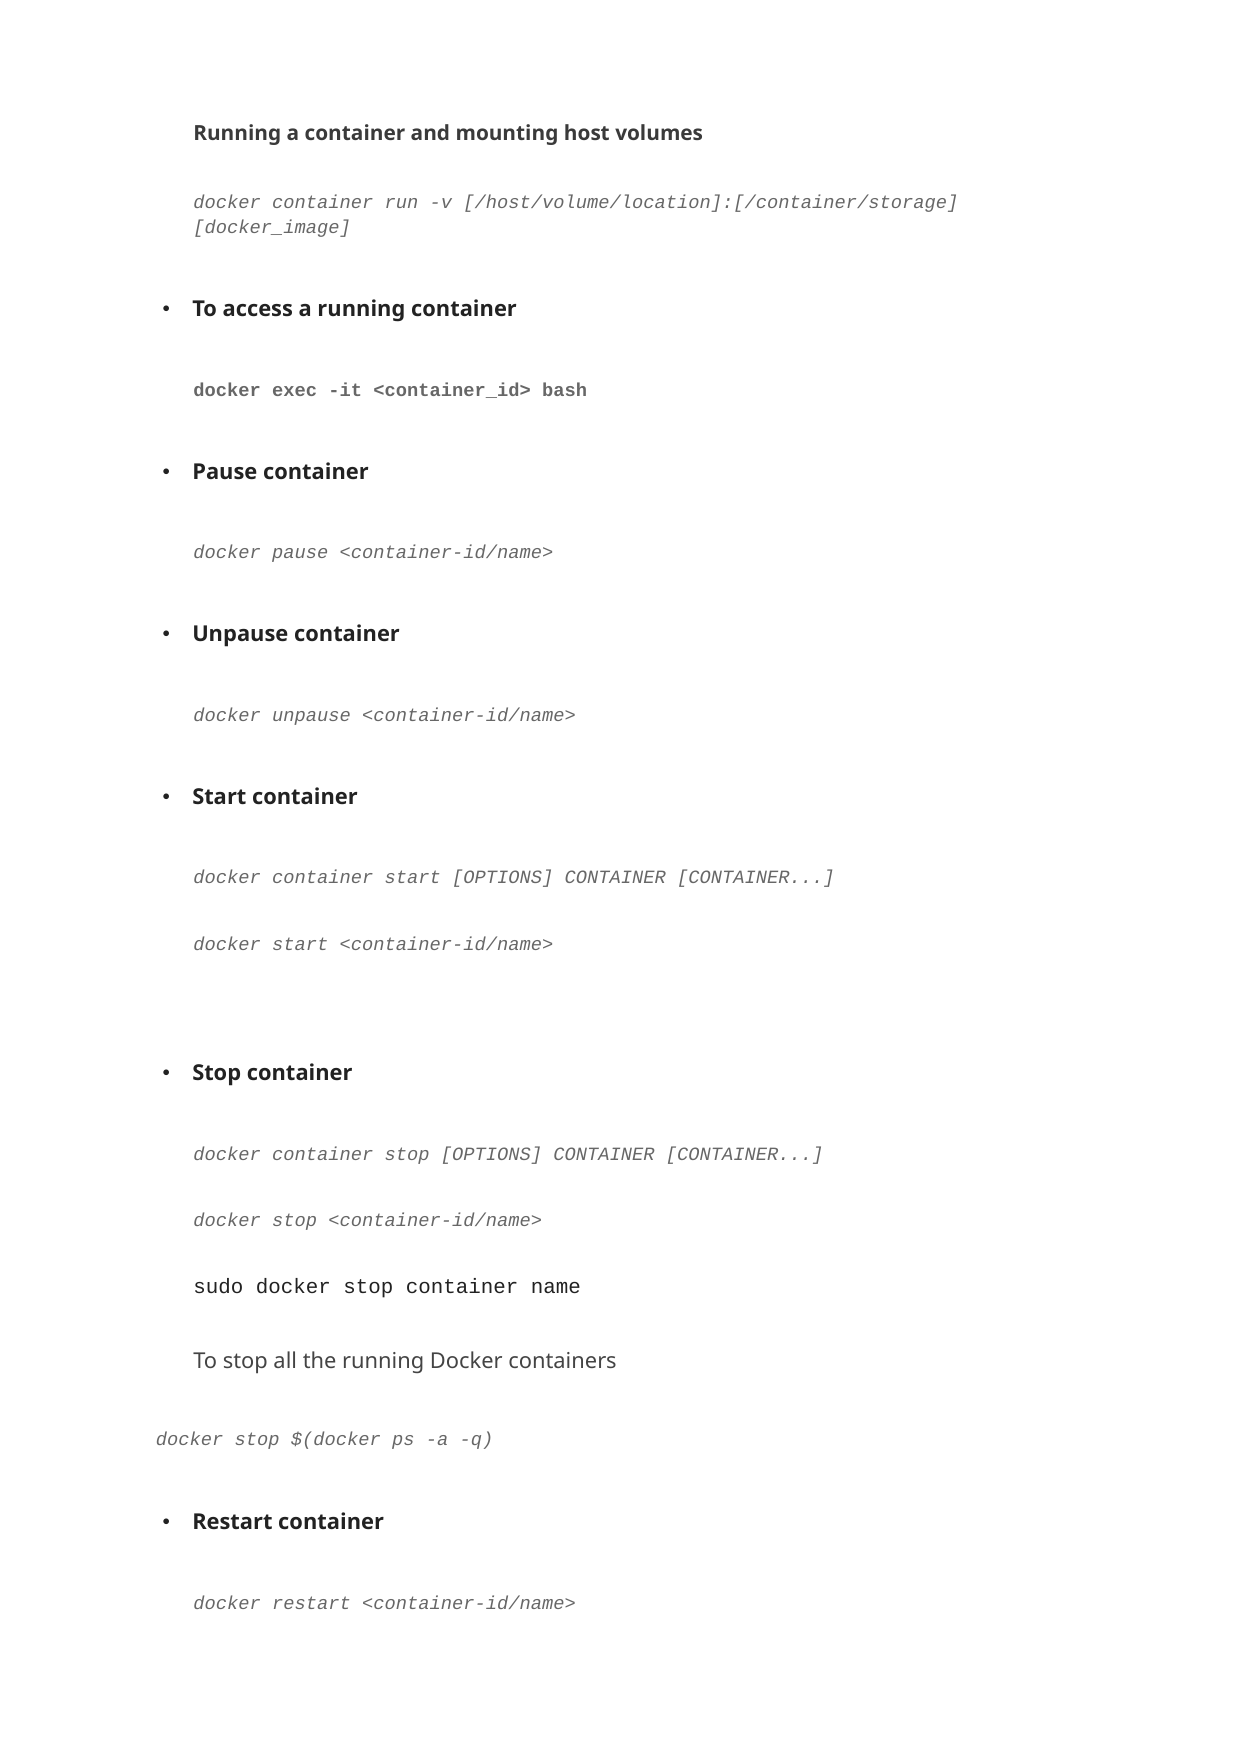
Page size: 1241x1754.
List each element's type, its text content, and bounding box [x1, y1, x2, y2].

list Restart container [162, 1506, 1122, 1536]
text docker pause <container-id/name> [193, 543, 1122, 564]
list To access a running container [162, 293, 1122, 323]
text docker stop $(docker ps -a -q) [118, 1422, 1122, 1451]
list Unpause container [162, 618, 1122, 648]
list Start container [162, 781, 1122, 810]
text docker start <container-id/name> [193, 934, 1122, 956]
list Stop container [162, 1057, 1122, 1087]
text docker stop <container-id/name> [193, 1210, 1122, 1232]
text docker unpause <container-id/name> [193, 706, 1122, 727]
text docker restart <container-id/name> [193, 1593, 1122, 1615]
text docker container stop [OPTIONS] CONTAINER [CONTAINER...] [193, 1144, 1122, 1166]
list Pause container [162, 456, 1122, 485]
text docker container run -v [/host/volume/location]:[/container/storage] [docker_image] [193, 193, 1122, 239]
text To stop all the running Docker containers [193, 1345, 1122, 1375]
text sudo docker stop container name [193, 1276, 1122, 1300]
text docker exec -it <container_id> bash [193, 381, 1122, 402]
text Running a container and mounting host volumes [193, 118, 1122, 147]
text docker container start [OPTIONS] CONTAINER [CONTAINER...] [193, 868, 1122, 889]
